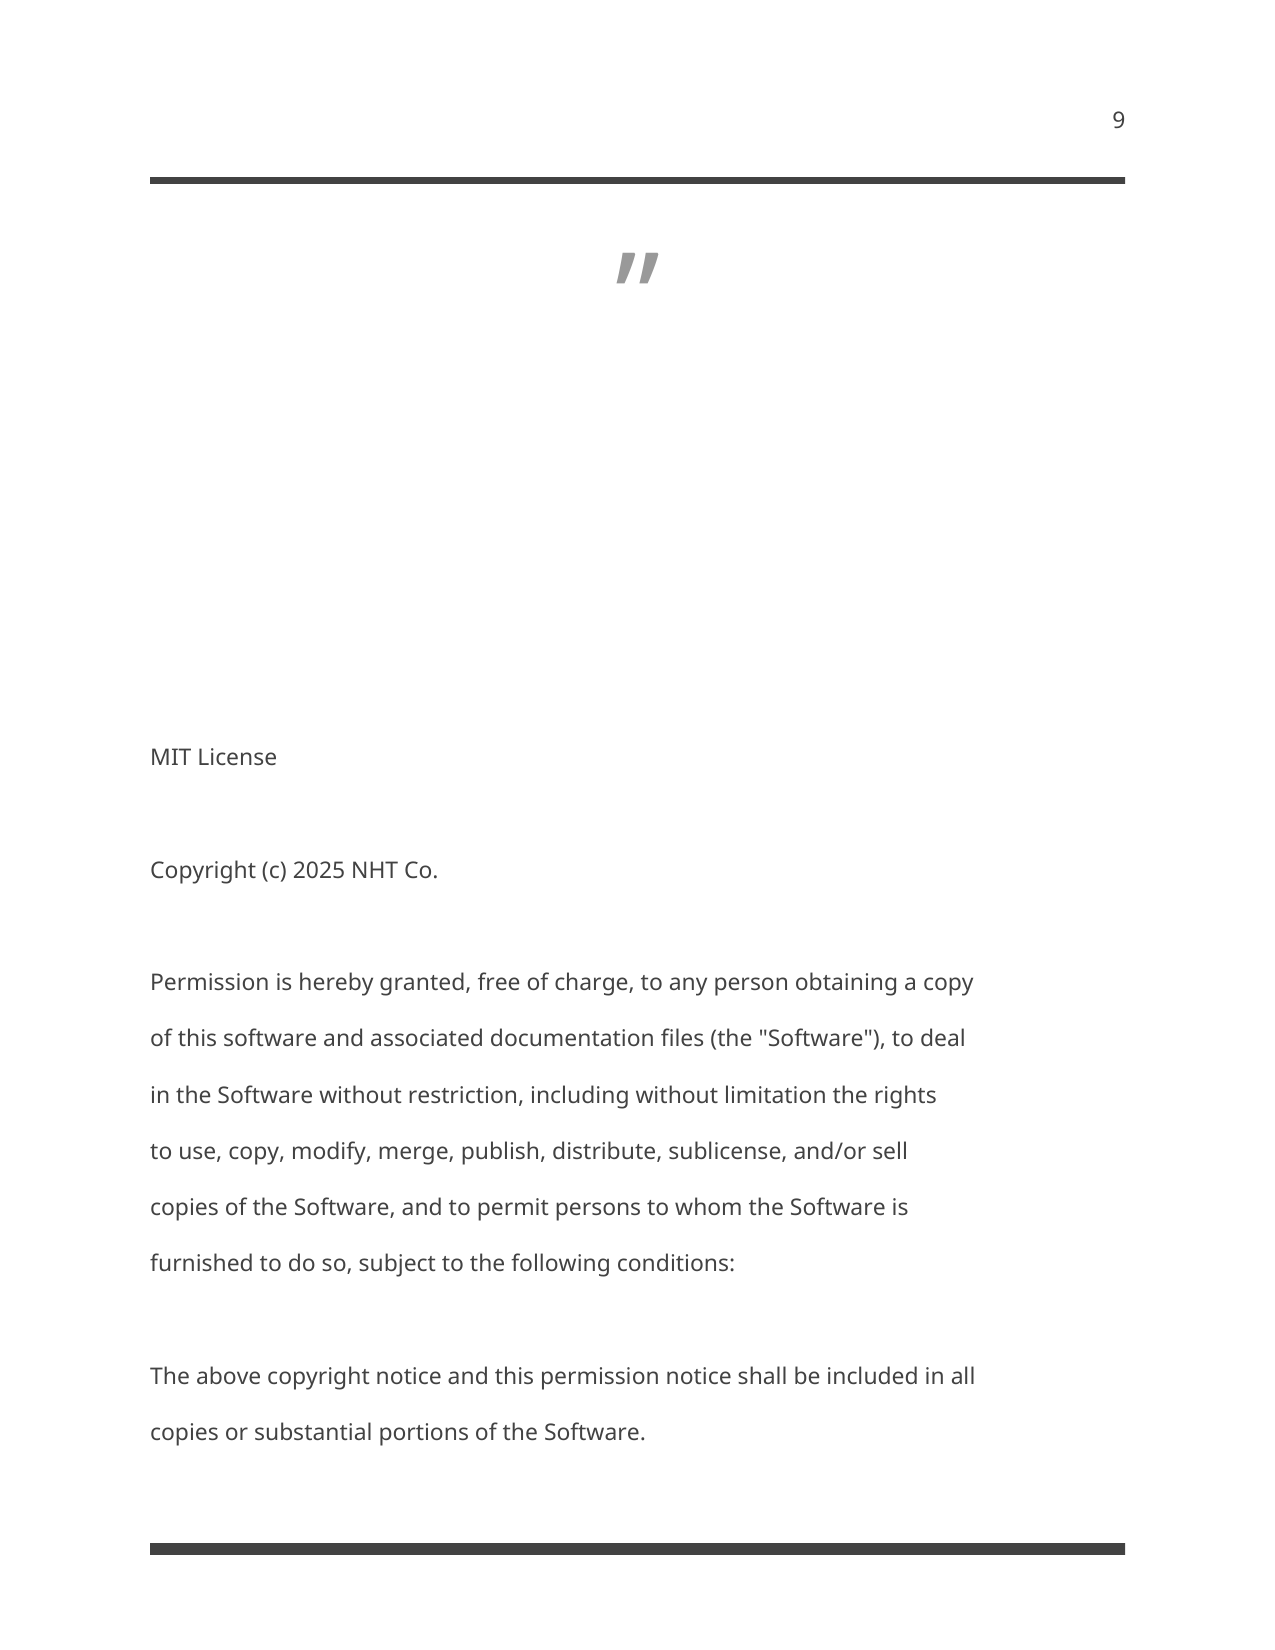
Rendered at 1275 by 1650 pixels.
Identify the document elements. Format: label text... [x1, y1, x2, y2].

text to use, copy, modify, merge, publish, distribute, sublicense, and/or sell [150, 1135, 1125, 1166]
text Permission is hereby granted, free of charge, to any person obtaining a copy [150, 966, 1125, 997]
text copies of the Software, and to permit persons to whom the Software is [150, 1191, 1125, 1222]
text furnished to do so, subject to the following conditions: [150, 1247, 1125, 1279]
text copies or substantial portions of the Software. [150, 1416, 1125, 1447]
text in the Software without restriction, including without limitation the rights [150, 1079, 1125, 1110]
text MIT License [150, 741, 1125, 772]
text of this software and associated documentation files (the "Software"), to deal [150, 1022, 1125, 1054]
text The above copyright notice and this permission notice shall be included in all [150, 1360, 1125, 1391]
picture [150, 1543, 1125, 1555]
text Copyright (c) 2025 NHT Co. [150, 854, 1125, 885]
text ” [150, 208, 1125, 379]
picture [150, 177, 1125, 184]
